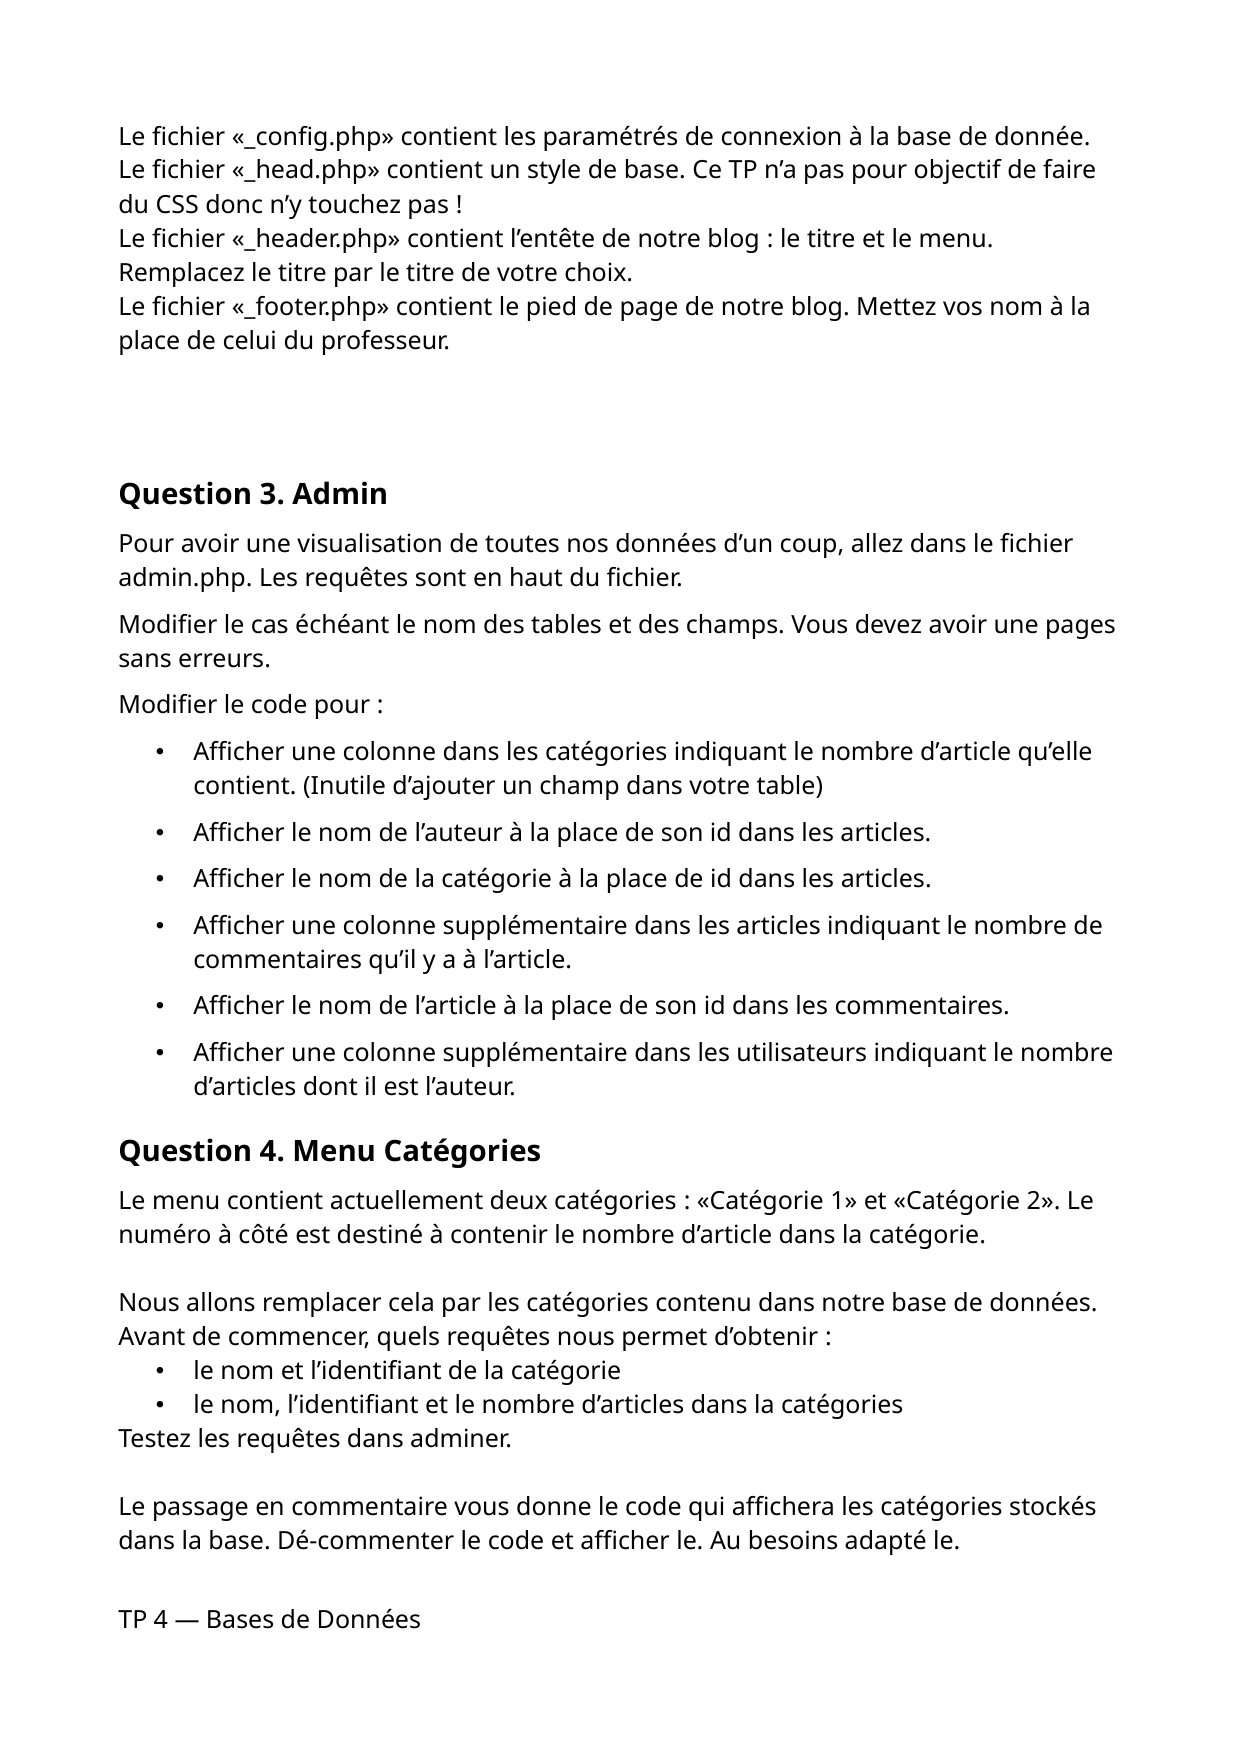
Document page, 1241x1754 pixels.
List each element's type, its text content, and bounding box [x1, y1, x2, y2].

text Nous allons remplacer cela par les catégories contenu dans notre base de données. Avant de commencer, quels requêtes nous permet d’obtenir : [118, 1284, 1122, 1353]
list le nom, l’identifiant et le nombre d’articles dans la catégories [156, 1387, 1122, 1421]
text Le fichier «_head.php» contient un style de base. Ce TP n’a pas pour objectif de faire du CSS donc n’y touchez pas ! [118, 152, 1122, 220]
text Testez les requêtes dans adminer. [118, 1421, 1122, 1455]
text Le passage en commentaire vous donne le code qui affichera les catégories stockés dans la base. Dé-commenter le code et afficher le. Au besoins adapté le. [118, 1489, 1122, 1557]
text Le fichier «_header.php» contient l’entête de notre blog : le titre et le menu. Remplacez le titre par le titre de votre choix. [118, 220, 1122, 288]
text Modifier le code pour : [118, 687, 1122, 721]
list Afficher une colonne supplémentaire dans les utilisateurs indiquant le nombre d’articles dont il est l’auteur. [156, 1034, 1122, 1103]
list Afficher le nom de l’auteur à la place de son id dans les articles. [156, 814, 1122, 848]
list Afficher une colonne dans les catégories indiquant le nombre d’article qu’elle contient. (Inutile d’ajouter un champ dans votre table) [156, 734, 1122, 802]
subtitle Question 3. Admin [118, 473, 1122, 513]
list le nom et l’identifiant de la catégorie [156, 1353, 1122, 1387]
subtitle Question 4. Menu Catégories [118, 1130, 1122, 1170]
text Modifier le cas échéant le nom des tables et des champs. Vous devez avoir une pages sans erreurs. [118, 606, 1122, 674]
list Afficher le nom de la catégorie à la place de id dans les articles. [156, 861, 1122, 895]
list Afficher une colonne supplémentaire dans les articles indiquant le nombre de commentaires qu’il y a à l’article. [156, 907, 1122, 976]
text Le menu contient actuellement deux catégories : «Catégorie 1» et «Catégorie 2». Le numéro à côté est destiné à contenir le nombre d’article dans la catégorie. [118, 1182, 1122, 1250]
list Afficher le nom de l’article à la place de son id dans les commentaires. [156, 988, 1122, 1022]
text Pour avoir une visualisation de toutes nos données d’un coup, allez dans le fichier admin.php. Les requêtes sont en haut du fichier. [118, 526, 1122, 594]
text Le fichier «_config.php» contient les paramétrés de connexion à la base de donnée. [118, 118, 1122, 152]
text Le fichier «_footer.php» contient le pied de page de notre blog. Mettez vos nom à la place de celui du professeur. [118, 288, 1122, 357]
